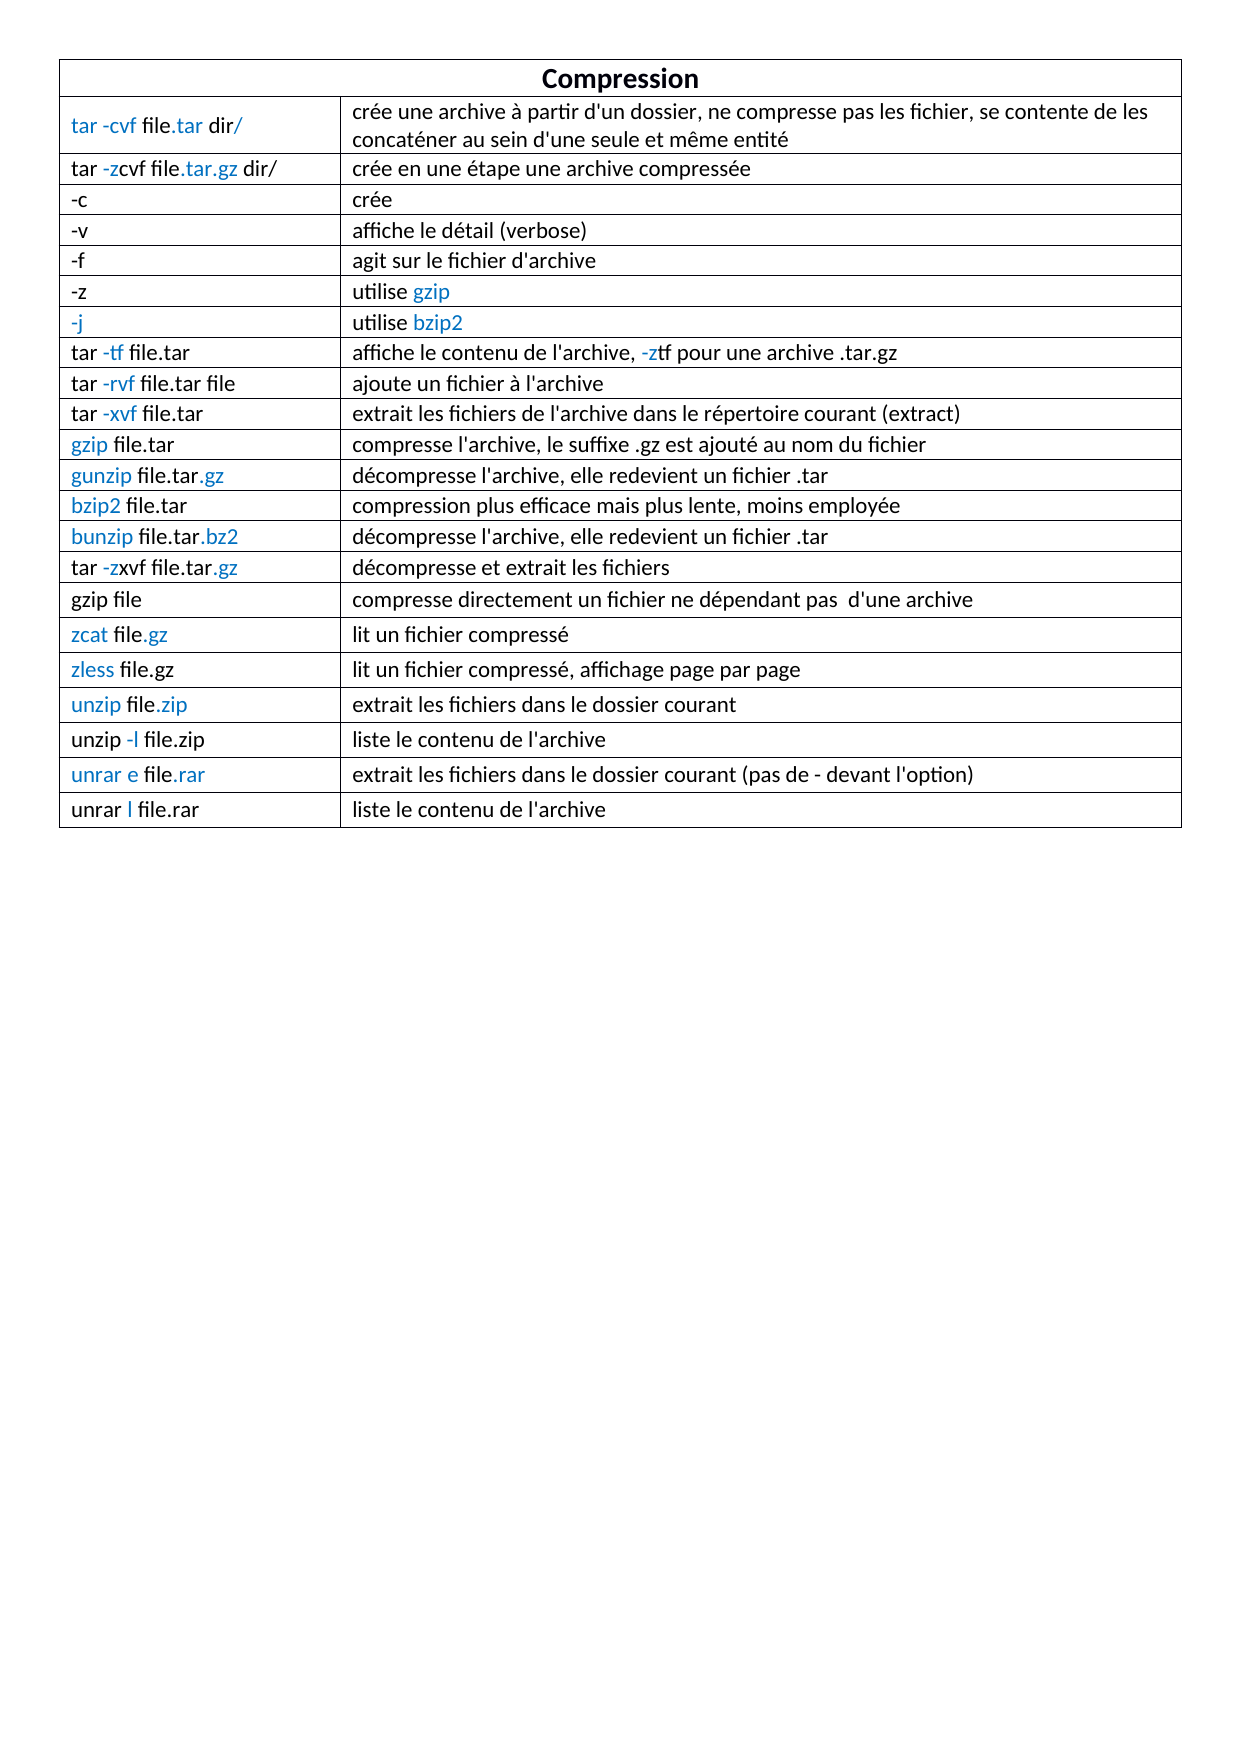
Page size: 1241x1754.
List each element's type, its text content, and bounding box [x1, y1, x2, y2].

table_cell zcat file.gz [60, 618, 340, 652]
table_cell affiche le détail (verbose) [341, 215, 1181, 245]
table_cell -j [60, 307, 340, 337]
table_cell bzip2 file.tar [60, 491, 340, 520]
table_cell -z [60, 276, 340, 306]
table_cell extrait les fichiers dans le dossier courant (pas de - devant l'option) [341, 758, 1181, 792]
table_cell extrait les fichiers dans le dossier courant [341, 688, 1181, 722]
table_cell unzip -l file.zip [60, 723, 340, 757]
table_cell décompresse l'archive, elle redevient un fichier .tar [341, 460, 1181, 490]
table_cell lit un fichier compressé [341, 618, 1181, 652]
table_cell tar -rvf file.tar file [60, 368, 340, 398]
table_cell unrar e file.rar [60, 758, 340, 792]
table_cell tar -zxvf file.tar.gz [60, 552, 340, 582]
table_cell -c [60, 185, 340, 214]
table_cell utilise bzip2 [341, 307, 1181, 337]
table_cell -v [60, 215, 340, 245]
table_cell liste le contenu de l'archive [341, 793, 1181, 827]
table_cell bunzip file.tar.bz2 [60, 521, 340, 551]
table_cell utilise gzip [341, 276, 1181, 306]
table_cell crée en une étape une archive compressée [341, 154, 1181, 183]
table_cell affiche le contenu de l'archive, -ztf pour une archive .tar.gz [341, 338, 1181, 367]
table_cell liste le contenu de l'archive [341, 723, 1181, 757]
table_cell unrar l file.rar [60, 793, 340, 827]
table_cell tar -tf file.tar [60, 338, 340, 367]
table_cell gzip file [60, 583, 340, 617]
table_cell tar -xvf file.tar [60, 399, 340, 428]
table_cell crée une archive à partir d'un dossier, ne compresse pas les fichier, se contente de les concaténer au sein d'une seule et même entité [341, 97, 1181, 153]
table_cell décompresse et extrait les fichiers [341, 552, 1181, 582]
table_cell compresse l'archive, le suffixe .gz est ajouté au nom du fichier [341, 430, 1181, 459]
table_cell -f [60, 246, 340, 275]
table_cell compresse directement un fichier ne dépendant pas d'une archive [341, 583, 1181, 617]
table_cell tar -cvf file.tar dir/ [60, 97, 340, 153]
table_cell gunzip file.tar.gz [60, 460, 340, 490]
table_cell agit sur le fichier d'archive [341, 246, 1181, 275]
table_cell unzip file.zip [60, 688, 340, 722]
table_cell tar -zcvf file.tar.gz dir/ [60, 154, 340, 183]
table_cell lit un fichier compressé, affichage page par page [341, 653, 1181, 687]
table_cell extrait les fichiers de l'archive dans le répertoire courant (extract) [341, 399, 1181, 428]
table_cell crée [341, 185, 1181, 214]
table_header Compression [60, 60, 1181, 96]
table_cell gzip file.tar [60, 430, 340, 459]
table_cell zless file.gz [60, 653, 340, 687]
table_cell ajoute un fichier à l'archive [341, 368, 1181, 398]
table_cell compression plus efficace mais plus lente, moins employée [341, 491, 1181, 520]
table_cell décompresse l'archive, elle redevient un fichier .tar [341, 521, 1181, 551]
